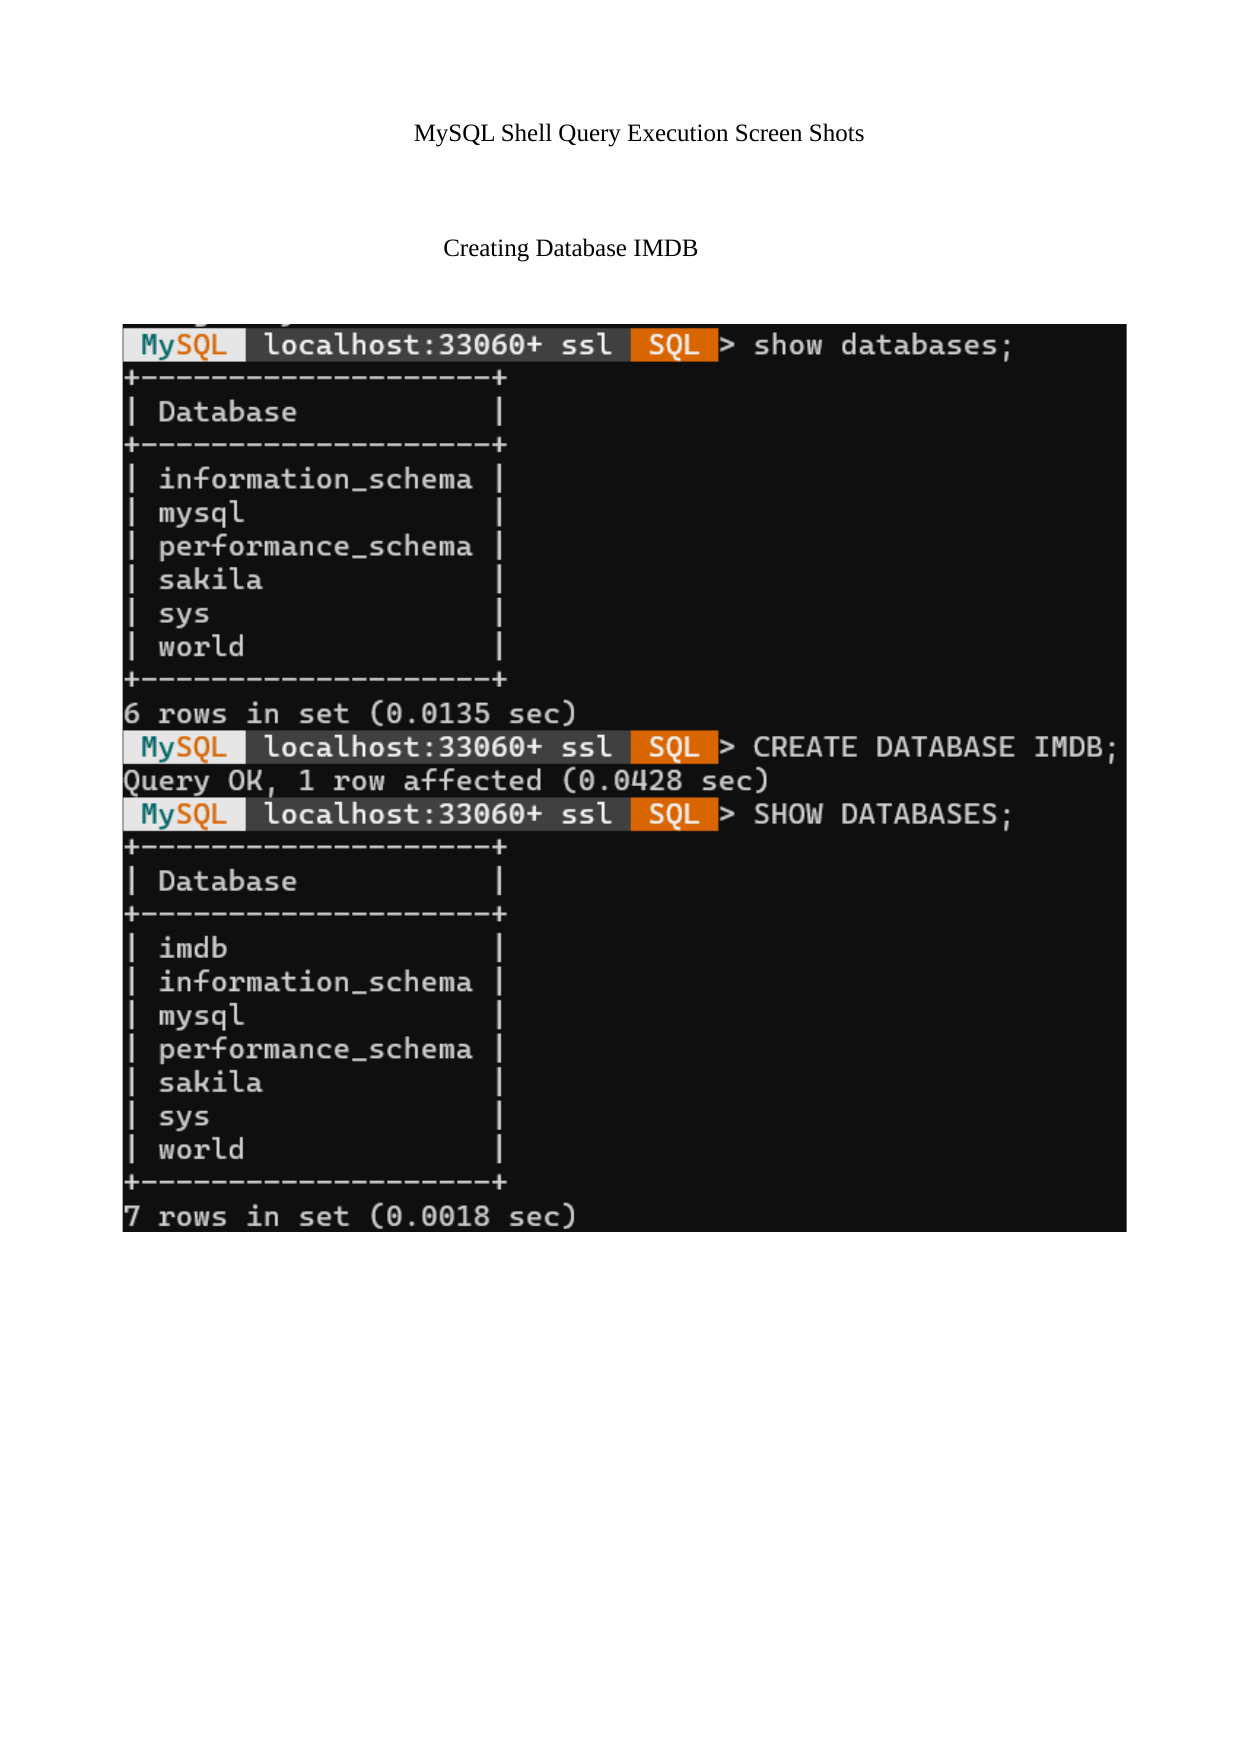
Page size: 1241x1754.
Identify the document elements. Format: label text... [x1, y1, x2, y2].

list Creating Database IMDB [156, 233, 1122, 262]
picture [122, 324, 1127, 1232]
text MySQL Shell Query Execution Screen Shots [118, 118, 1122, 147]
